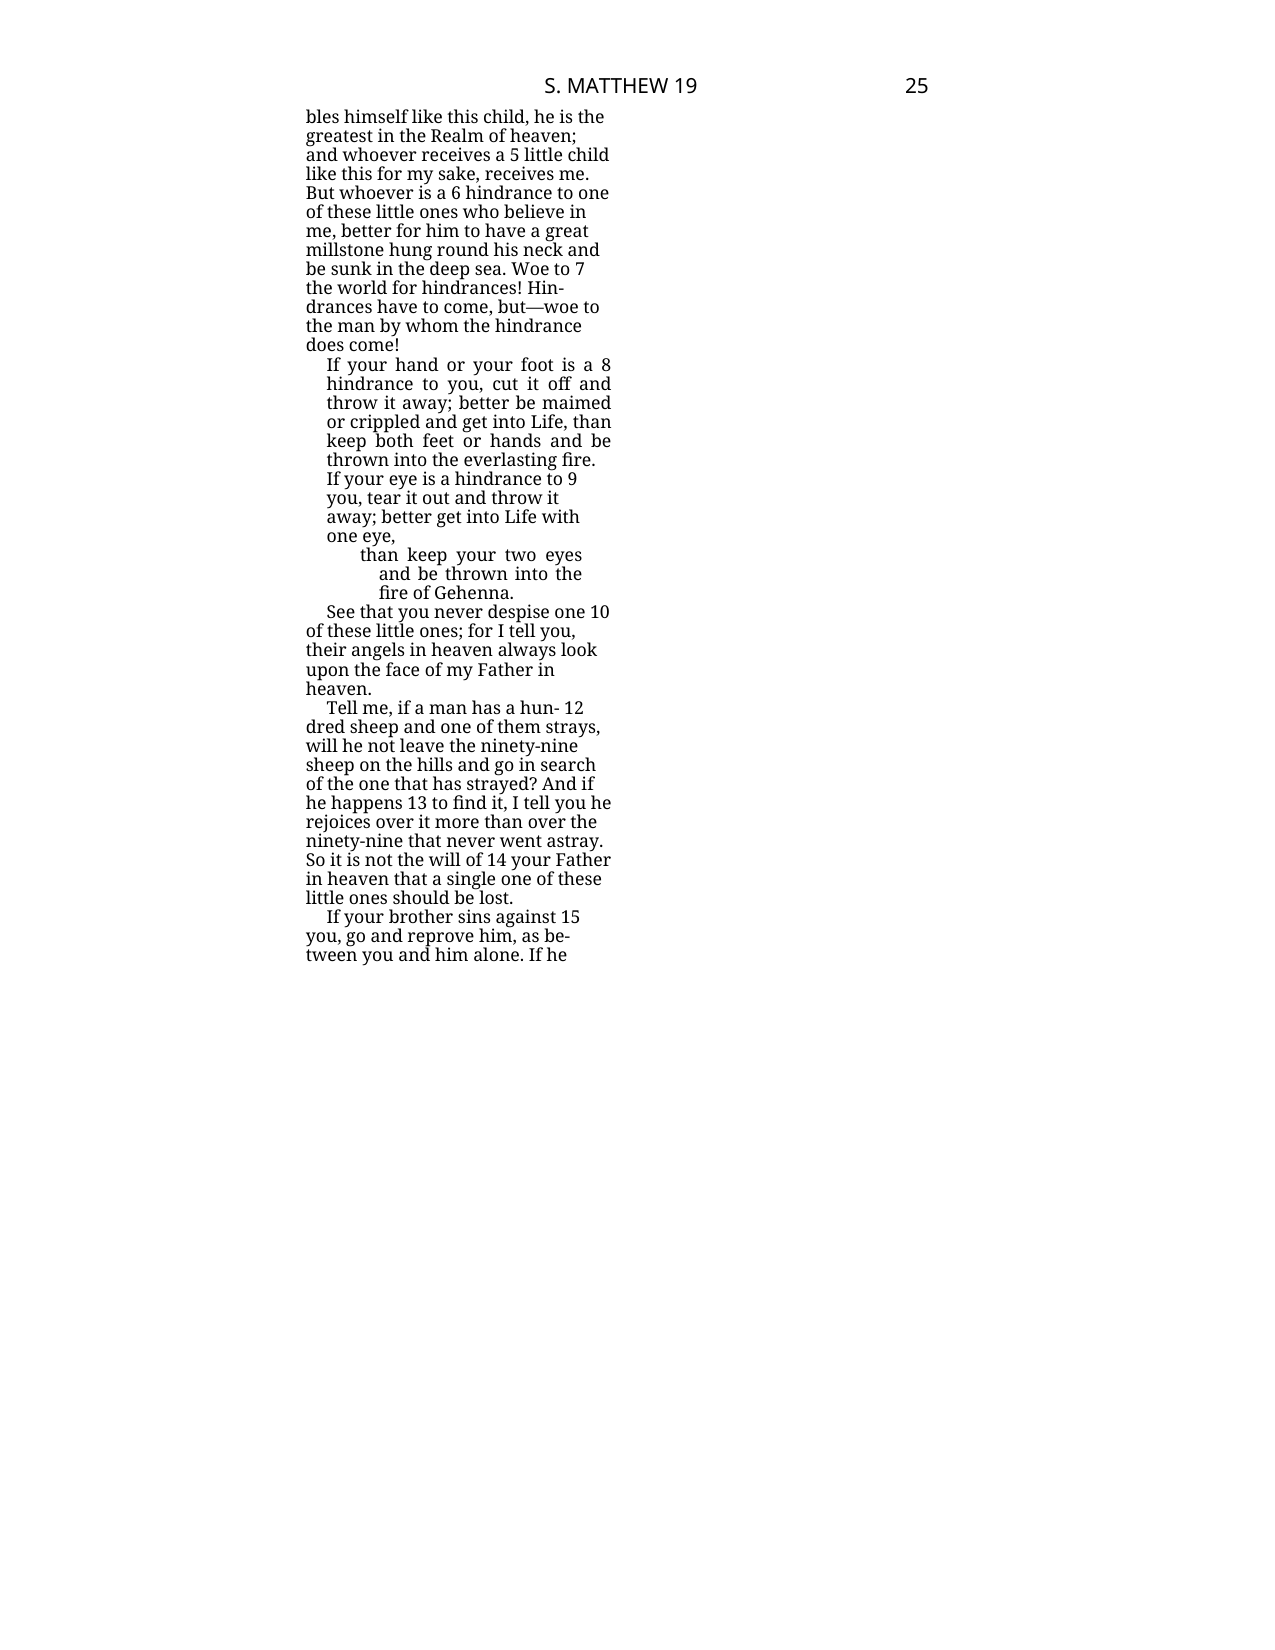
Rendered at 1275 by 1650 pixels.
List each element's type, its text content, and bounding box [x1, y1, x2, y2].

text than keep your two eyes and be thrown into the fire of Gehenna. [360, 546, 582, 603]
text Tell me, if a man has a hun- 12 dred sheep and one of them strays, will he not leave the ninety-nine sheep on the hills and go in search of the one that has strayed? And if he happens 13 to find it, I tell you he rejoices over it more than over the ninety-nine that never went astray. So it is not the will of 14 your Father in heaven that a single one of these little ones should be lost. [306, 699, 612, 908]
text bles himself like this child, he is the greatest in the Realm of heaven; and whoever receives a 5 little child like this for my sake, receives me. But whoever is a 6 hindrance to one of these little ones who believe in me, better for him to have a great mill­stone hung round his neck and be sunk in the deep sea. Woe to 7 the world for hindrances! Hin­drances have to come, but—woe to the man by whom the hin­drance does come! [306, 108, 612, 356]
text If your brother sins against 15 you, go and reprove him, as be­tween you and him alone. If he [306, 908, 612, 966]
text See that you never despise one 10 of these little ones; for I tell you, their angels in heaven always look upon the face of my Father in heaven. [306, 603, 612, 699]
text If your eye is a hindrance to 9 you, tear it out and throw it away; better get into Life with one eye, [326, 470, 612, 546]
text If your hand or your foot is a 8 hindrance to you, cut it off and throw it away; better be maimed or crippled and get into Life, than keep both feet or hands and be thrown into the everlasting fire. [326, 356, 612, 470]
